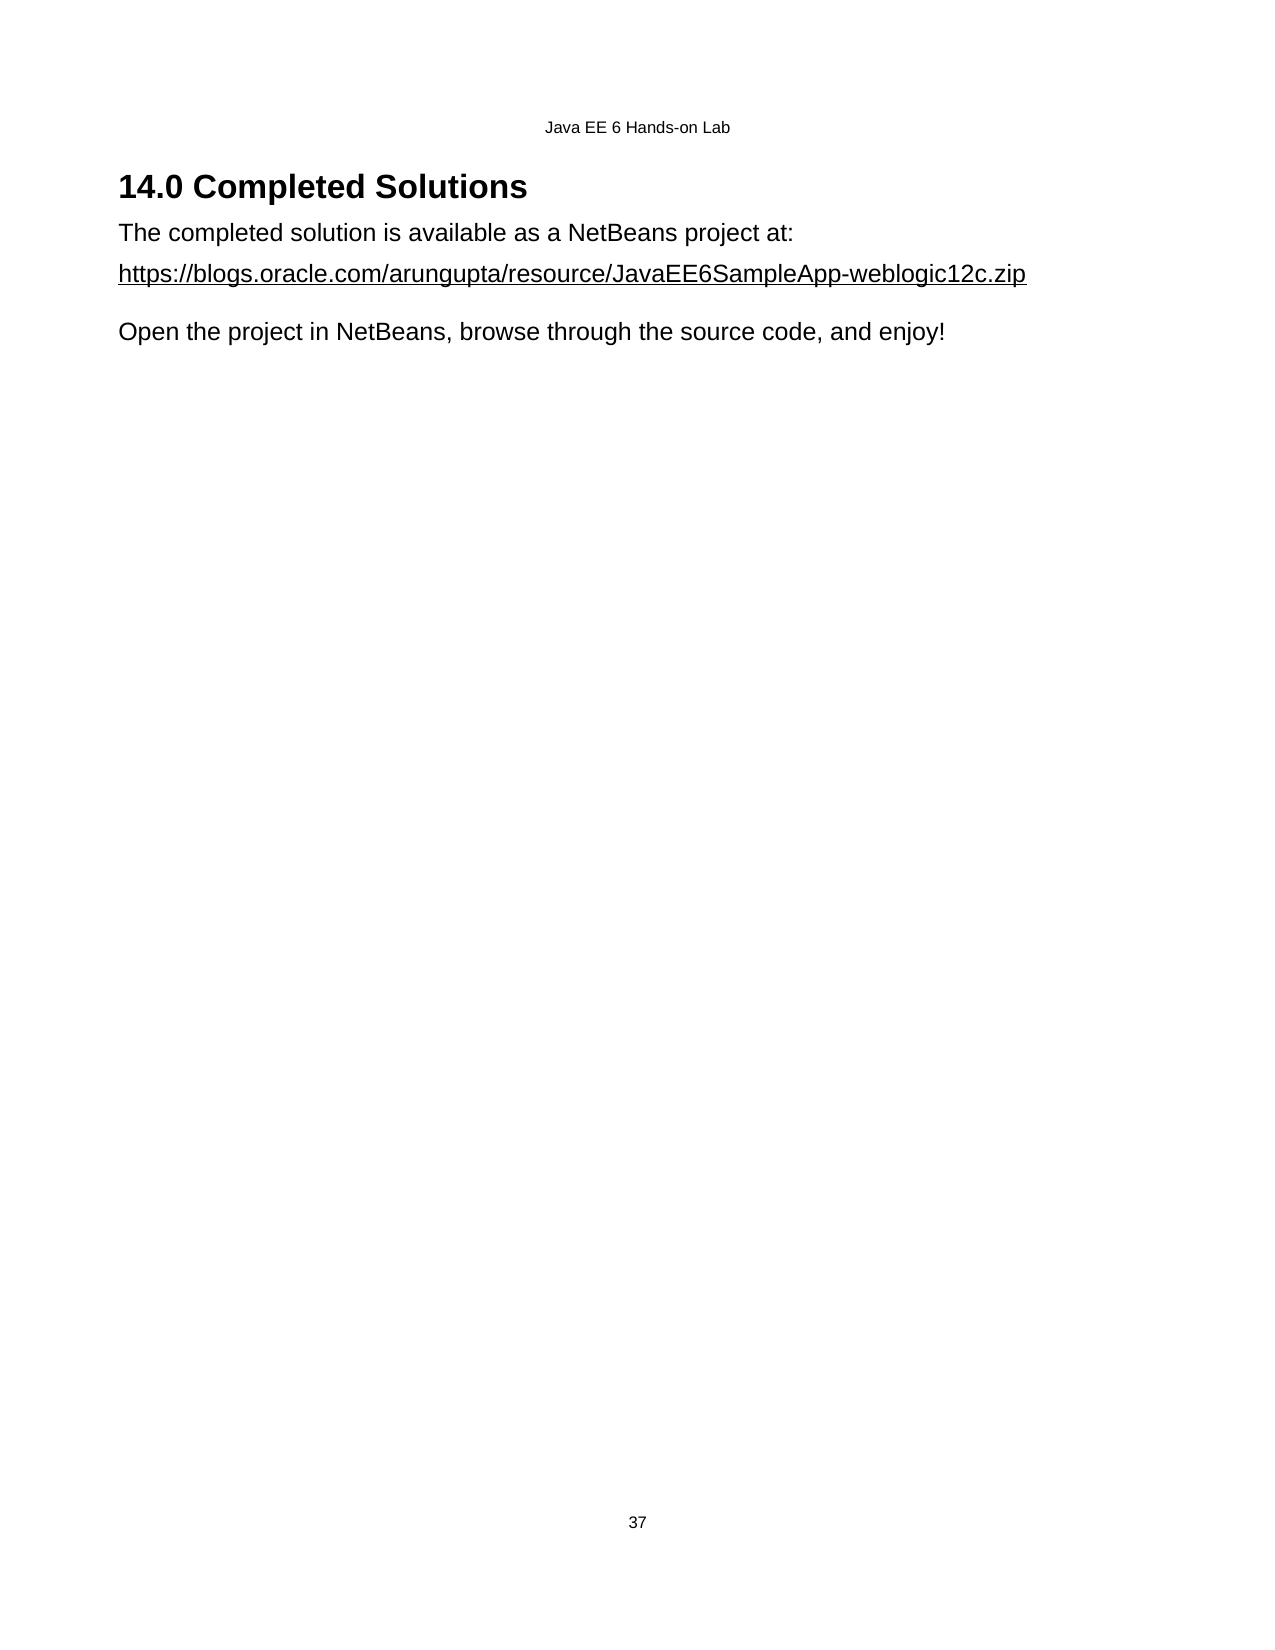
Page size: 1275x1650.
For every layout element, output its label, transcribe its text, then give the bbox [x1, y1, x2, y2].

subtitle 14.0 Completed Solutions [118, 167, 1157, 205]
text The completed solution is available as a NetBeans project at: [118, 218, 1157, 247]
text https://blogs.oracle.com/arungupta/resource/JavaEE6SampleApp-weblogic12c.zip Open the project in NetBeans, browse through the source code, and enjoy! [118, 259, 1157, 345]
